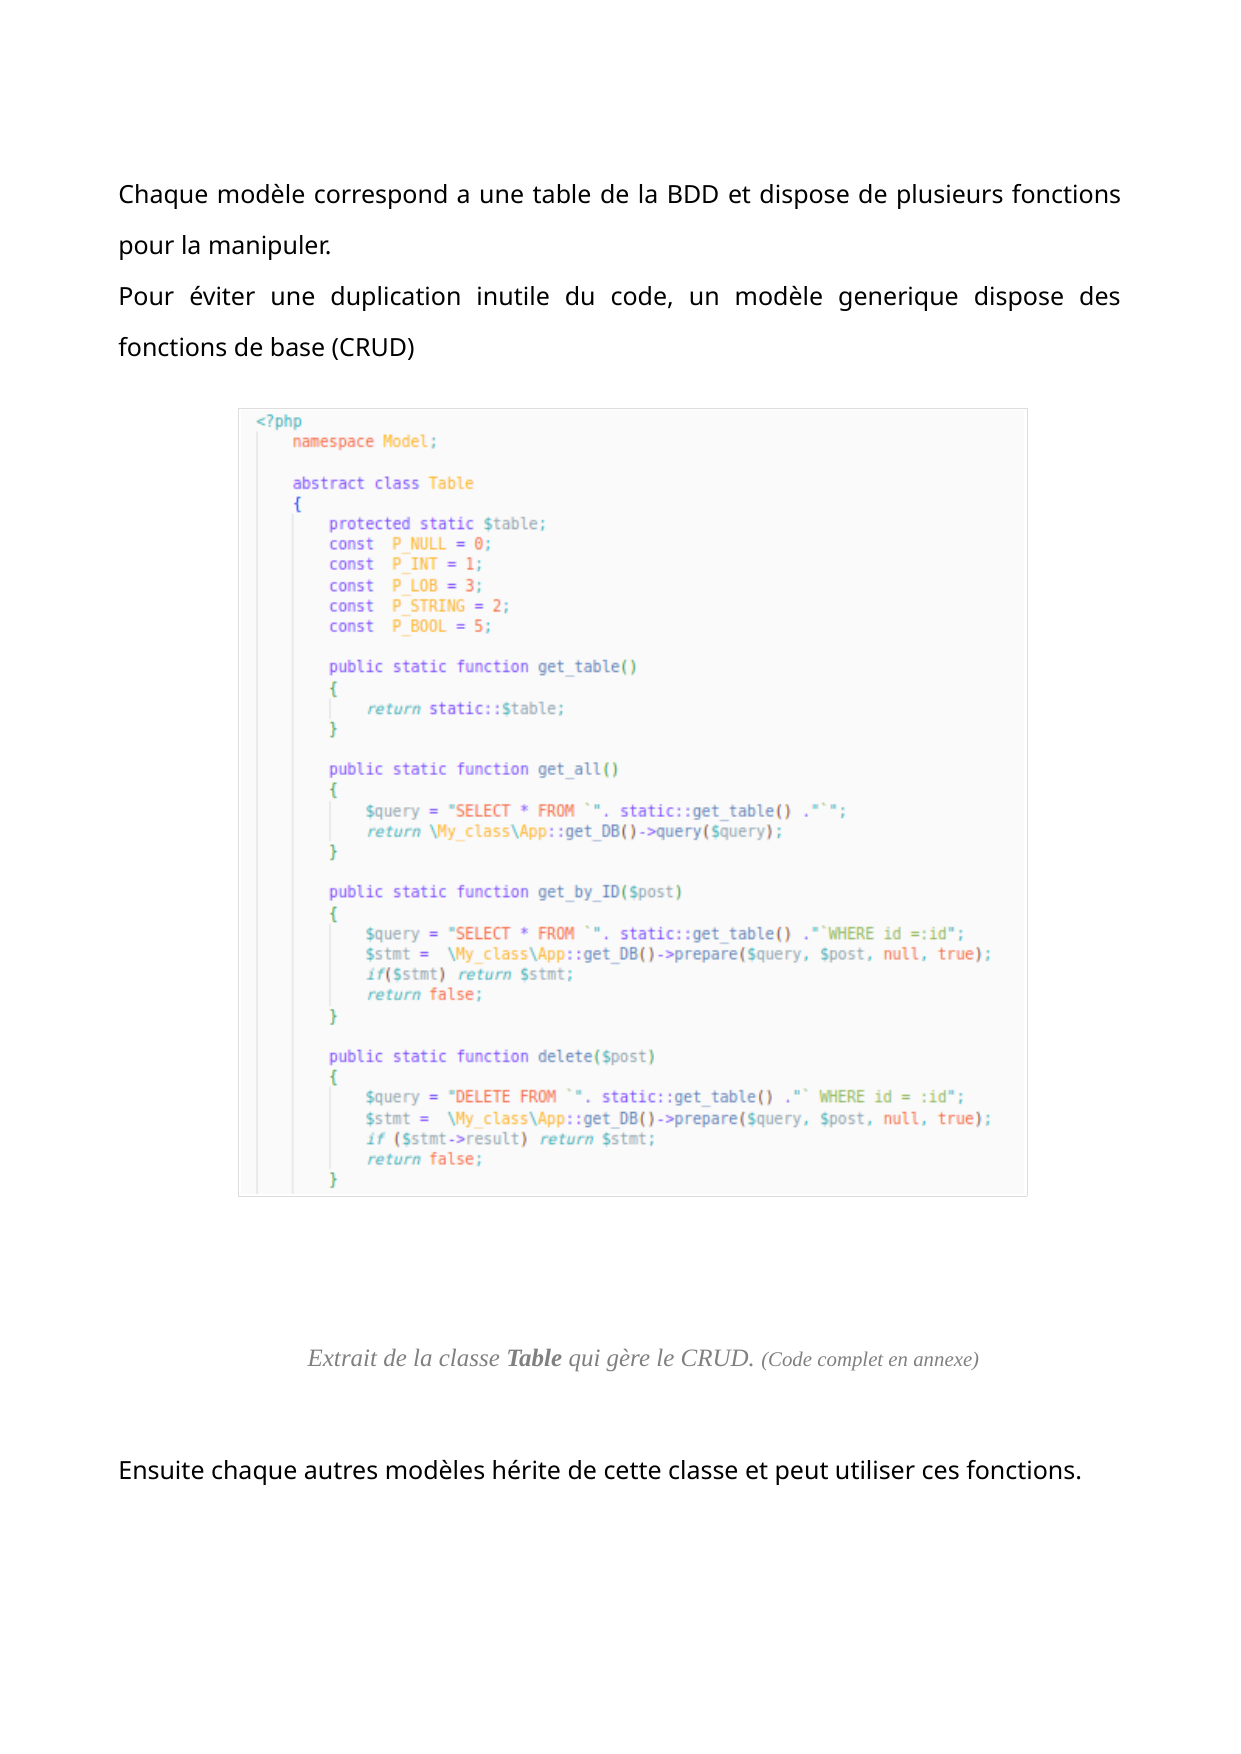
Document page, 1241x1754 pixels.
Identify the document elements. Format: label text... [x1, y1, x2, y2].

text Chaque modèle correspond a une table de la BDD et dispose de plusieurs fonctions pour la manipuler. [118, 176, 1122, 261]
text Pour éviter une duplication inutile du code, un modèle generique dispose des fonctions de base (CRUD) [118, 278, 1122, 363]
picture [241, 410, 1024, 1194]
text Ensuite chaque autres modèles hérite de cette classe et peut utiliser ces fonctions. [118, 1452, 1122, 1486]
